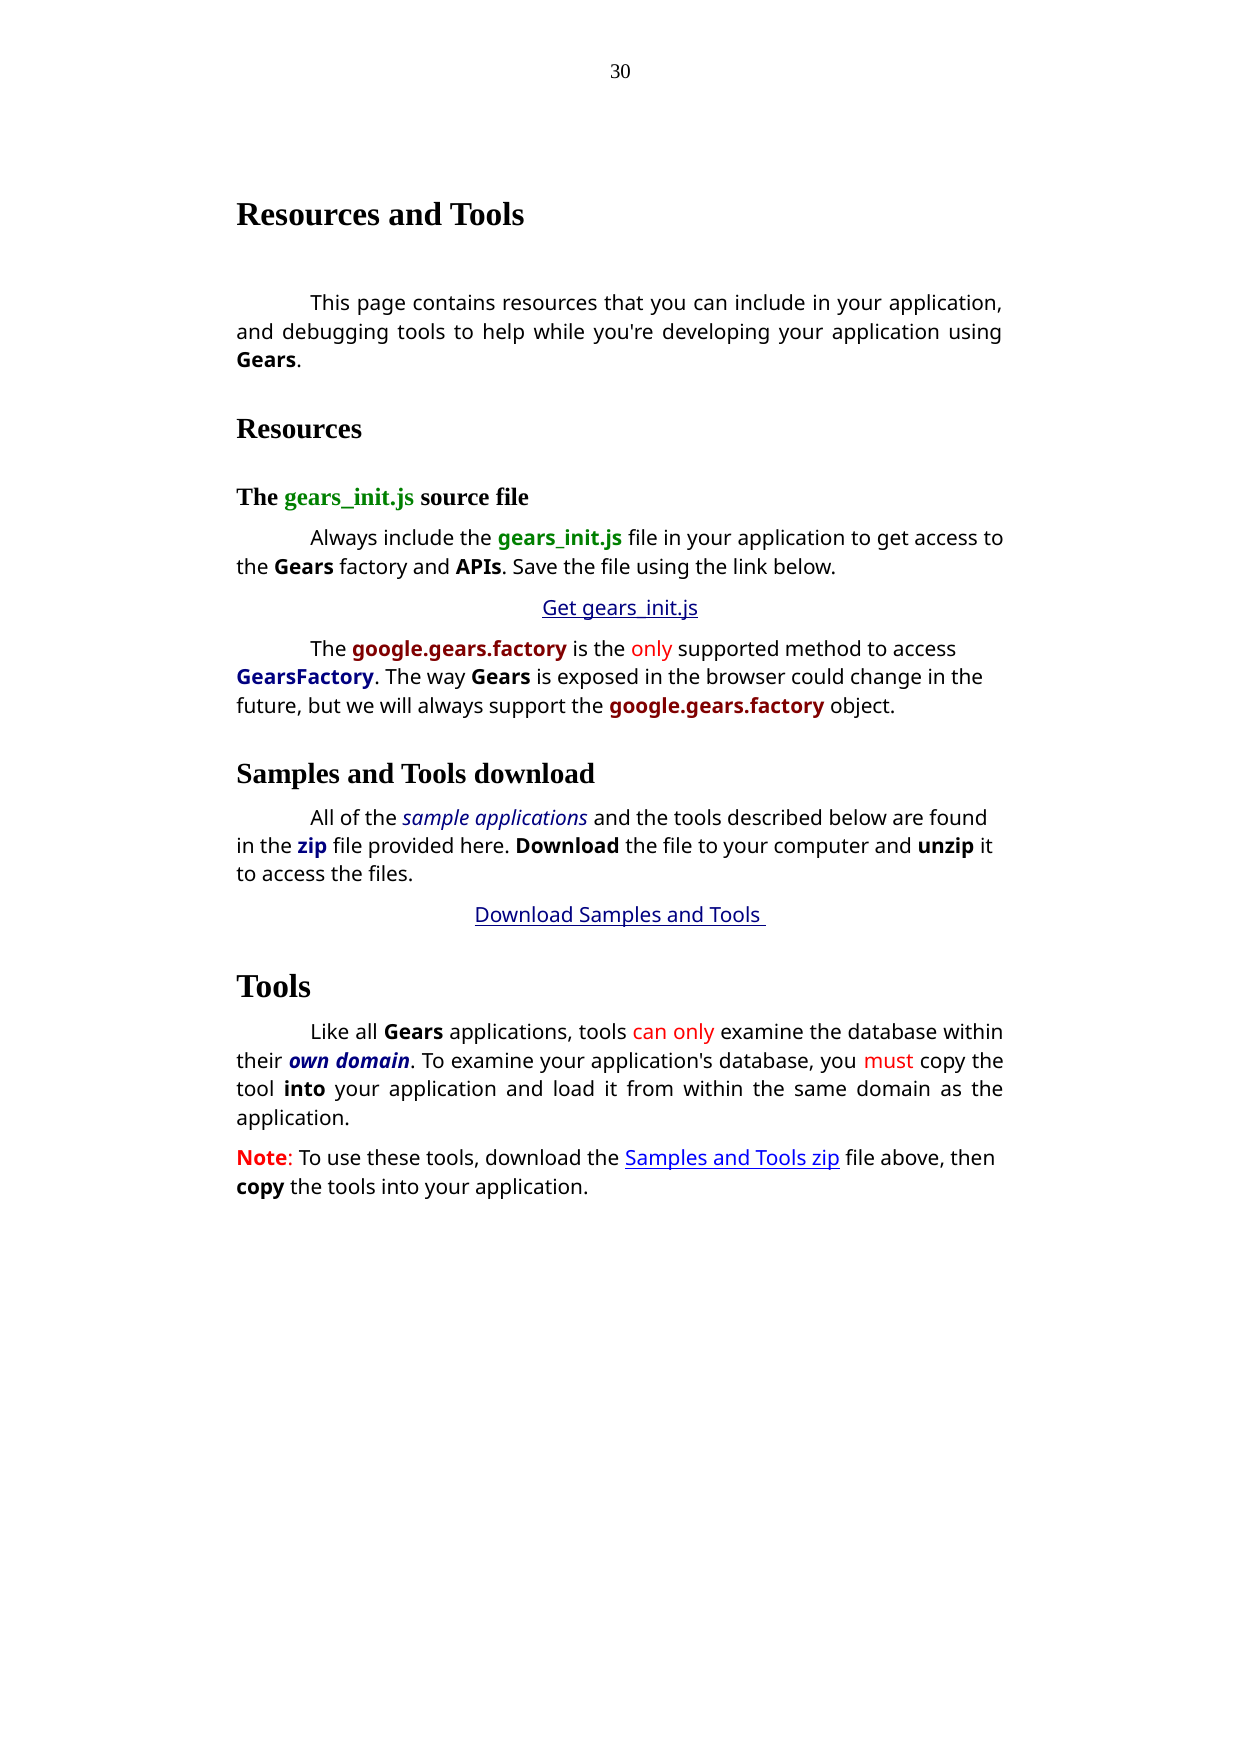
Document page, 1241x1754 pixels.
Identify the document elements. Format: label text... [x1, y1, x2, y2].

text Like all Gears applications, tools can only examine the database within their own domain. To examine your application's database, you must copy the tool into your application and load it from within the same domain as the application. [236, 1017, 1004, 1131]
subtitle Resources [236, 411, 1004, 445]
subtitle Samples and Tools download [236, 757, 1004, 790]
text Note: To use these tools, download the Samples and Tools zip file above, then copy the tools into your application. [236, 1143, 1004, 1200]
text This page contains resources that you can include in your application, and debugging tools to help while you're developing your application using Gears. [236, 288, 1004, 374]
text Get gears_init.js [236, 593, 1004, 621]
text All of the sample applications and the tools described below are found in the zip file provided here. Download the file to your computer and unzip it to access the files. [236, 803, 1004, 888]
text Always include the gears_init.js file in your application to get access to the Gears factory and APIs. Save the file using the link below. [236, 523, 1004, 580]
subtitle The gears_init.js source file [236, 482, 1004, 511]
text The google.gears.factory is the only supported method to access GearsFactory. The way Gears is exposed in the browser could change in the future, but we will always support the google.gears.factory object. [236, 634, 1004, 719]
subtitle Tools [236, 966, 1004, 1005]
text Download Samples and Tools [236, 901, 1004, 929]
subtitle Resources and Tools [236, 194, 1004, 233]
